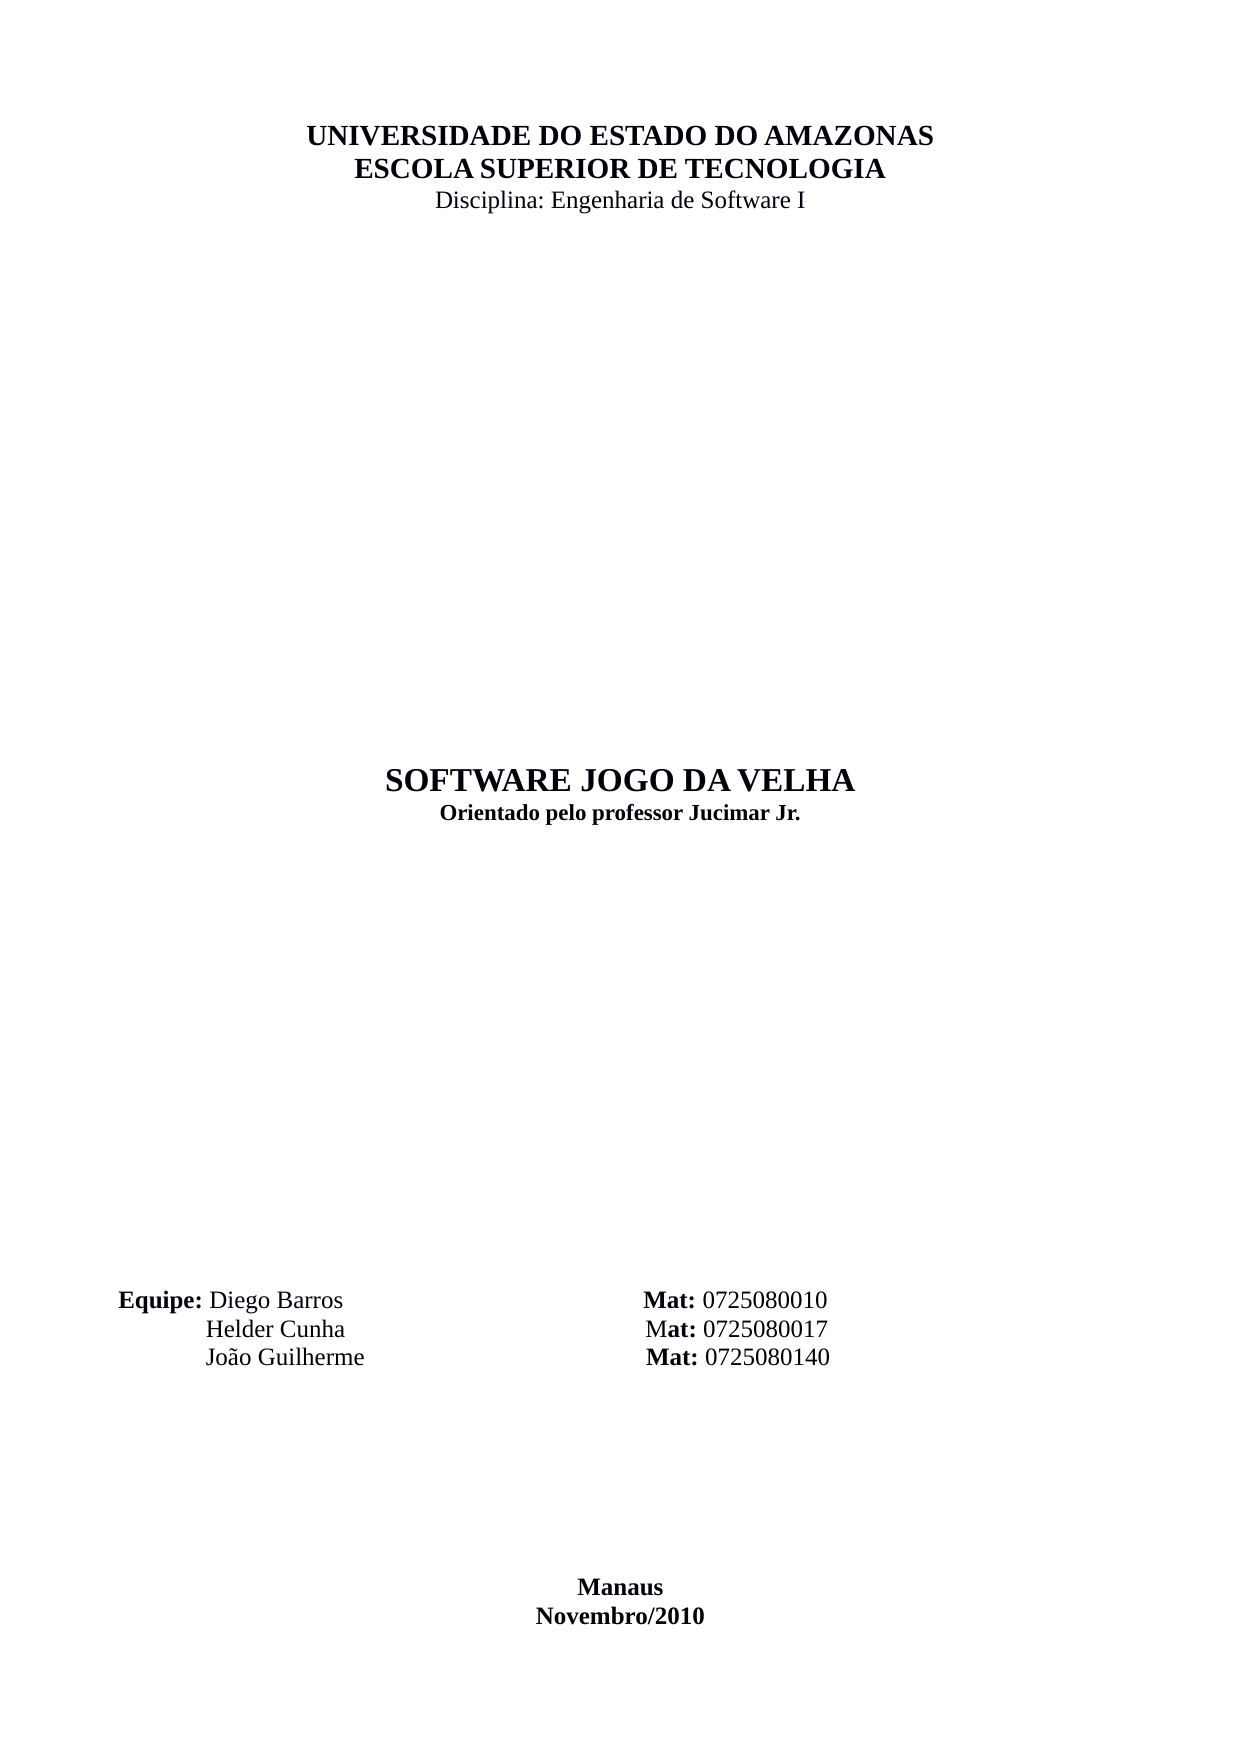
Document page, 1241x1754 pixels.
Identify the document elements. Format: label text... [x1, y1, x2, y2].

text UNIVERSIDADE DO ESTADO DO AMAZONAS [118, 118, 1122, 152]
text Orientado pelo professor Jucimar Jr. [118, 798, 1122, 825]
text ESCOLA SUPERIOR DE TECNOLOGIA [118, 152, 1122, 185]
text Novembro/2010 [118, 1601, 1122, 1630]
text João Guilherme Mat: 0725080140 [118, 1342, 1122, 1371]
text Equipe: Diego Barros Mat: 0725080010 [118, 1285, 1122, 1314]
text SOFTWARE JOGO DA VELHA [118, 760, 1122, 798]
text Helder Cunha Mat: 0725080017 [118, 1314, 1122, 1342]
text Disciplina: Engenharia de Software I [118, 185, 1122, 214]
text Manaus [118, 1572, 1122, 1601]
